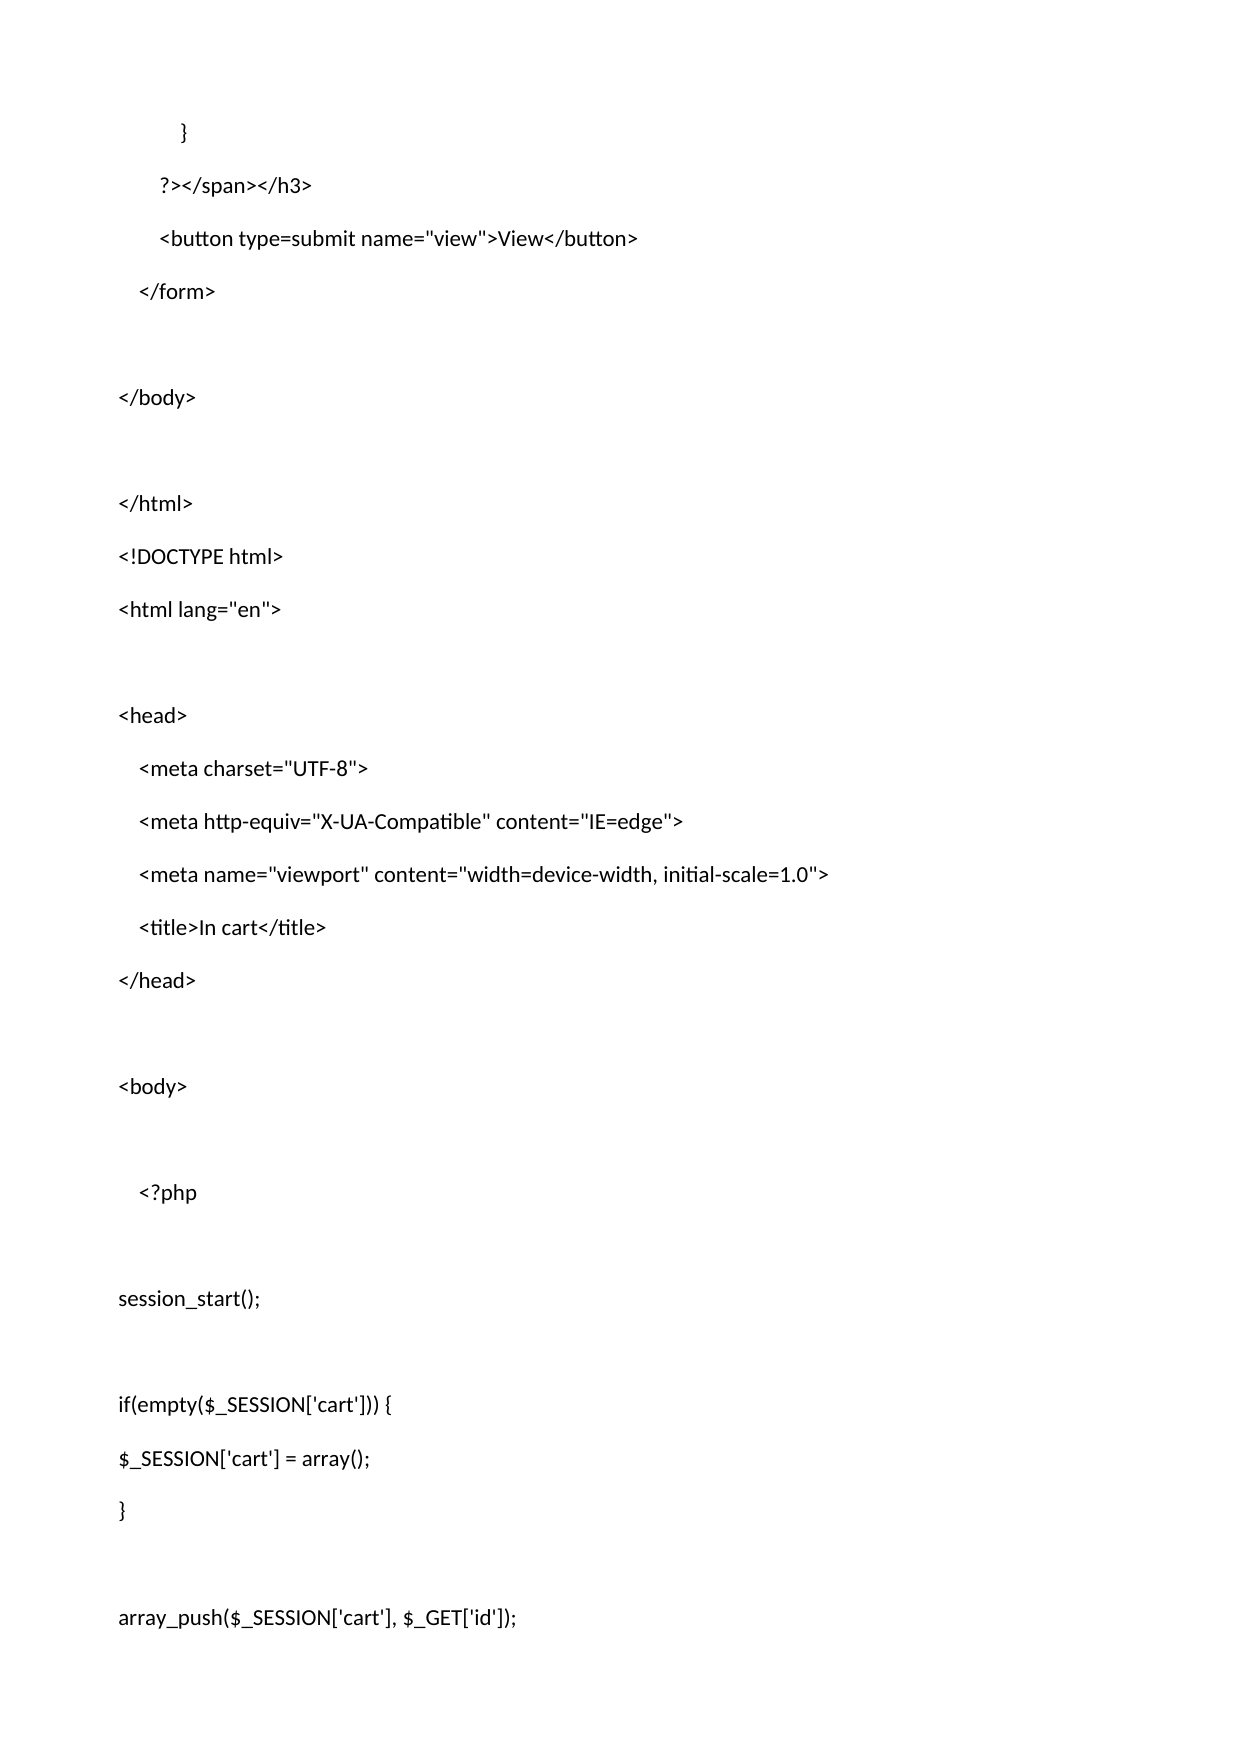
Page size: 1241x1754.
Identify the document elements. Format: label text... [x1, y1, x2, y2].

text session_start(); [118, 1284, 1122, 1313]
text <head> [118, 701, 1122, 729]
text </html> [118, 489, 1122, 517]
text if(empty($_SESSION['cart'])) { [118, 1391, 1122, 1419]
text <title>In cart</title> [118, 913, 1122, 941]
text </head> [118, 966, 1122, 994]
text <?php [118, 1178, 1122, 1207]
text array_push($_SESSION['cart'], $_GET['id']); [118, 1603, 1122, 1631]
text <body> [118, 1072, 1122, 1101]
text ?></span></h3> [118, 171, 1122, 199]
text <meta http-equiv="X-UA-Compatible" content="IE=edge"> [118, 807, 1122, 835]
text <meta charset="UTF-8"> [118, 754, 1122, 782]
text } [118, 118, 1122, 146]
text <meta name="viewport" content="width=device-width, initial-scale=1.0"> [118, 860, 1122, 888]
text <!DOCTYPE html> [118, 542, 1122, 570]
text </body> [118, 383, 1122, 411]
text </form> [118, 277, 1122, 305]
text $_SESSION['cart'] = array(); [118, 1444, 1122, 1472]
text } [118, 1497, 1122, 1525]
text <button type=submit name="view">View</button> [118, 224, 1122, 252]
text <html lang="en"> [118, 595, 1122, 623]
